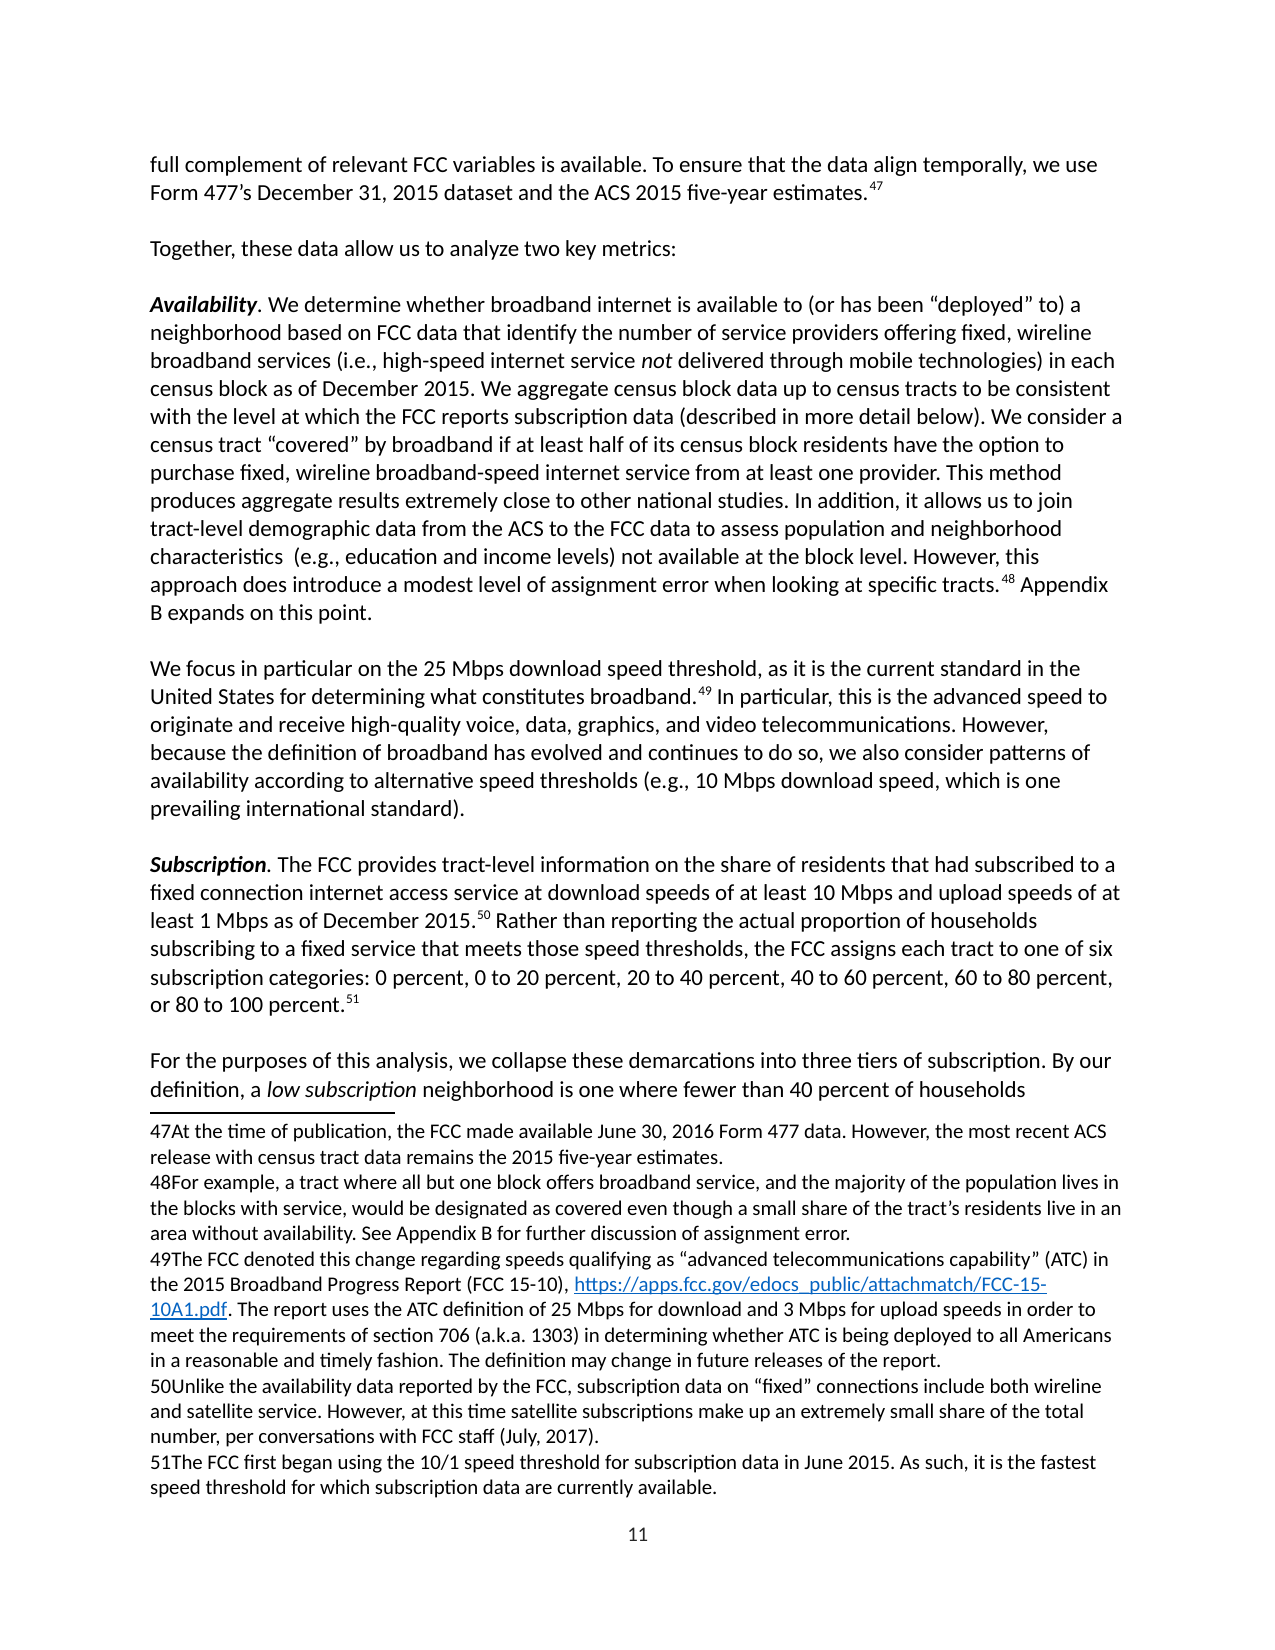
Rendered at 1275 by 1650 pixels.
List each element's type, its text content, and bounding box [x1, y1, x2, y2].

text Unlike the availability data reported by the FCC, subscription data on “fixed” connections include both wireline and satellite service. However, at this time satellite subscriptions make up an extremely small share of the total number, per conversations with FCC staff (July, 2017). [150, 1373, 1125, 1449]
text The FCC denoted this change regarding speeds qualifying as “advanced telecommunications capability” (ATC) in the 2015 Broadband Progress Report (FCC 15-10), https://apps.fcc.gov/edocs_public/attachmatch/FCC-15-10A1.pdf. The report uses the ATC definition of 25 Mbps for download and 3 Mbps for upload speeds in order to meet the requirements of section 706 (a.k.a. 1303) in determining whether ATC is being deployed to all Americans in a reasonable and timely fashion. The definition may change in future releases of the report. [150, 1246, 1125, 1373]
text The FCC first began using the 10/1 speed threshold for subscription data in June 2015. As such, it is the fastest speed threshold for which subscription data are currently available. [150, 1449, 1125, 1500]
text We focus in particular on the 25 Mbps download speed threshold, as it is the current standard in the United States for determining what constitutes broadband. In particular, this is the advanced speed to originate and receive high-quality voice, data, graphics, and video telecommunications. However, because the definition of broadband has evolved and continues to do so, we also consider patterns of availability according to alternative speed thresholds (e.g., 10 Mbps download speed, which is one prevailing international standard). [150, 654, 1125, 822]
text At the time of publication, the FCC made available June 30, 2016 Form 477 data. However, the most recent ACS release with census tract data remains the 2015 five-year estimates. [150, 1119, 1125, 1169]
text For the purposes of this analysis, we collapse these demarcations into three tiers of subscription. By our definition, a low subscription neighborhood is one where fewer than 40 percent of households [150, 1047, 1125, 1103]
text full complement of relevant FCC variables is available. To ensure that the data align temporally, we use Form 477’s December 31, 2015 dataset and the ACS 2015 five-year estimates. [150, 150, 1125, 206]
text Availability. We determine whether broadband internet is available to (or has been “deployed” to) a neighborhood based on FCC data that identify the number of service providers offering fixed, wireline broadband services (i.e., high-speed internet service not delivered through mobile technologies) in each census block as of December 2015. We aggregate census block data up to census tracts to be consistent with the level at which the FCC reports subscription data (described in more detail below). We consider a census tract “covered” by broadband if at least half of its census block residents have the option to purchase fixed, wireline broadband-speed internet service from at least one provider. This method produces aggregate results extremely close to other national studies. In addition, it allows us to join tract-level demographic data from the ACS to the FCC data to assess population and neighborhood characteristics (e.g., education and income levels) not available at the block level. However, this approach does introduce a modest level of assignment error when looking at specific tracts. Appendix B expands on this point. [150, 290, 1125, 626]
text Subscription. The FCC provides tract-level information on the share of residents that had subscribed to a fixed connection internet access service at download speeds of at least 10 Mbps and upload speeds of at least 1 Mbps as of December 2015. Rather than reporting the actual proportion of households subscribing to a fixed service that meets those speed thresholds, the FCC assigns each tract to one of six subscription categories: 0 percent, 0 to 20 percent, 20 to 40 percent, 40 to 60 percent, 60 to 80 percent, or 80 to 100 percent. [150, 851, 1125, 1019]
text For example, a tract where all but one block offers broadband service, and the majority of the population lives in the blocks with service, would be designated as covered even though a small share of the tract’s residents live in an area without availability. See Appendix B for further discussion of assignment error. [150, 1169, 1125, 1246]
text Together, these data allow us to analyze two key metrics: [150, 234, 1125, 262]
